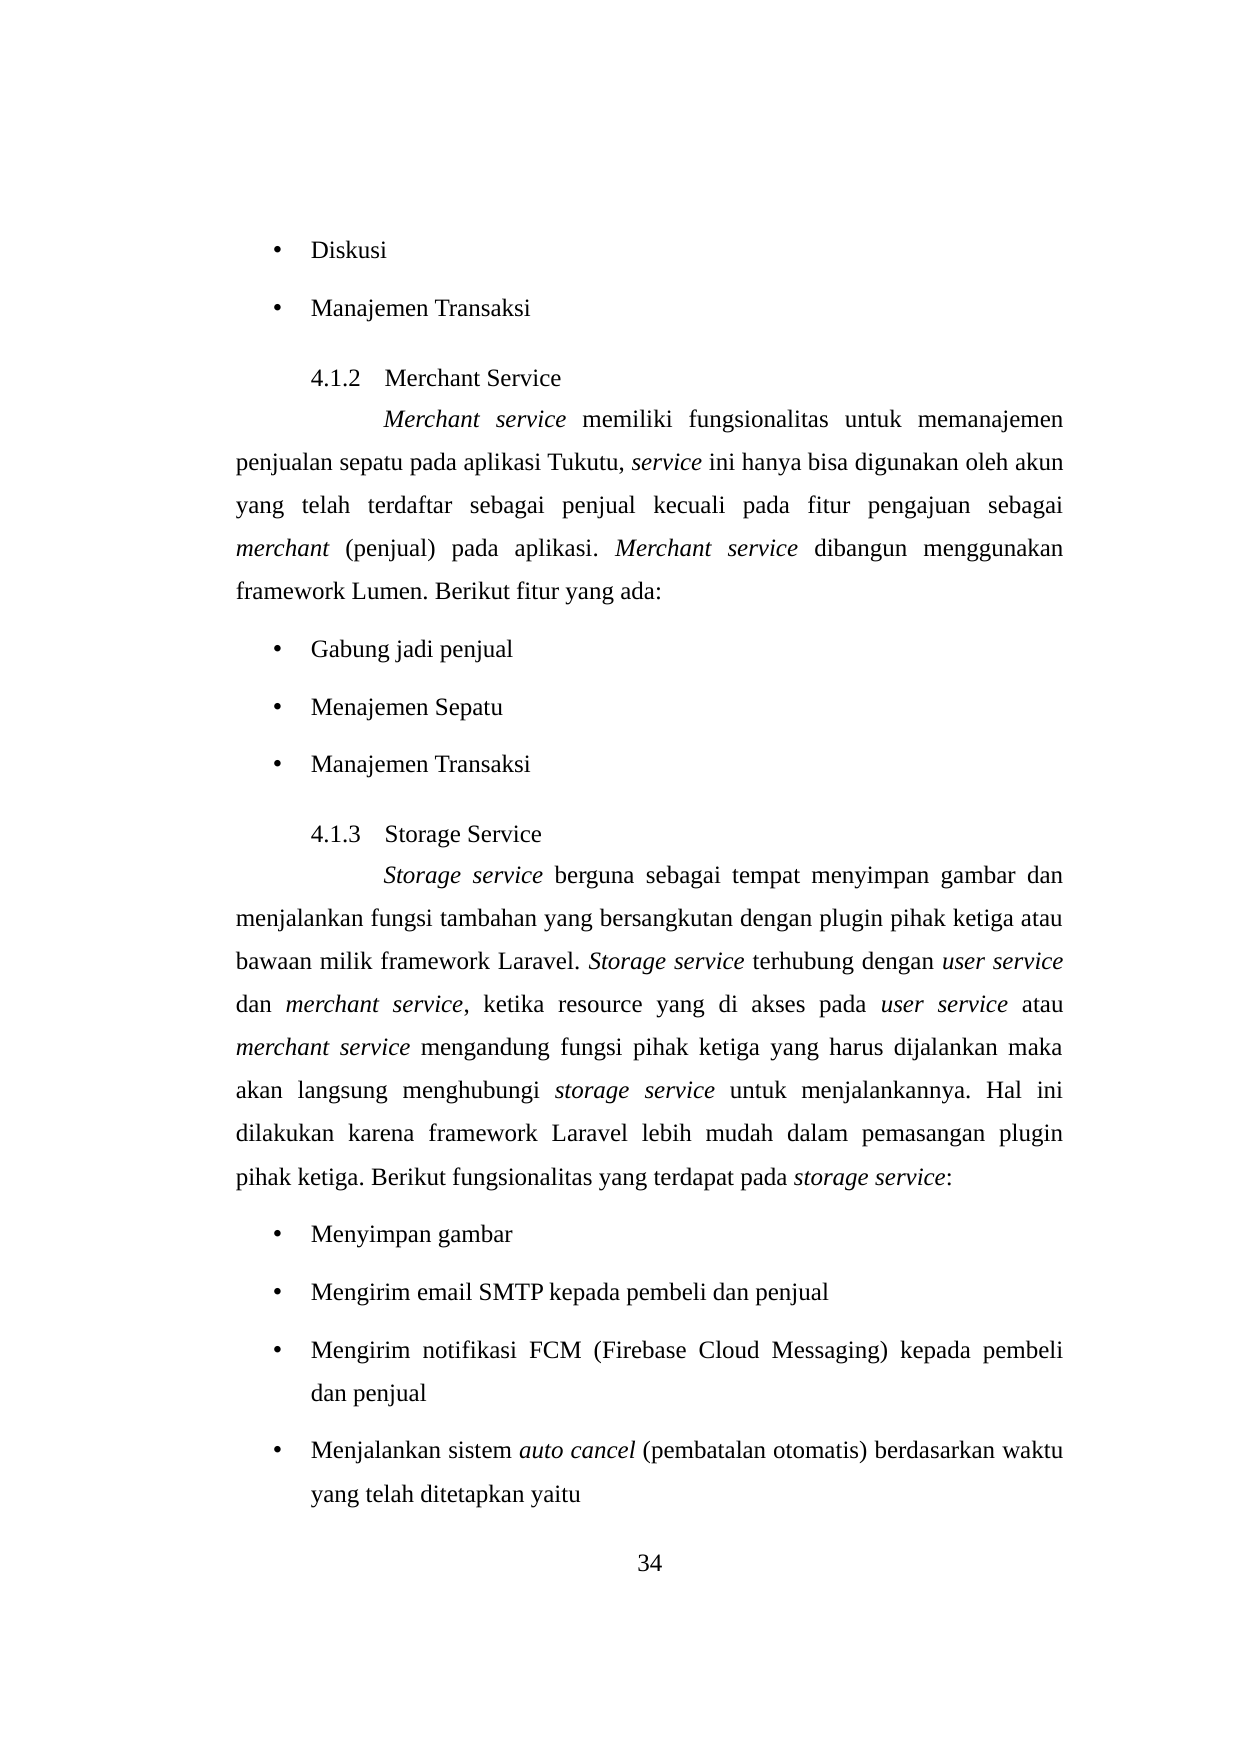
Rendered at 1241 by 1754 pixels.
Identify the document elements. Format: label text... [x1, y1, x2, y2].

subtitle Storage Service [311, 819, 1063, 848]
list Mengirim notifikasi FCM (Firebase Cloud Messaging) kepada pembeli dan penjual [273, 1335, 1063, 1407]
list Menjalankan sistem auto cancel (pembatalan otomatis) berdasarkan waktu yang telah ditetapkan yaitu [273, 1436, 1063, 1507]
list Menyimpan gambar [273, 1219, 1063, 1248]
list Manajemen Transaksi [273, 293, 1063, 322]
list Manajemen Transaksi [273, 749, 1063, 778]
text Merchant service memiliki fungsionalitas untuk memanajemen penjualan sepatu pada aplikasi Tukutu, service ini hanya bisa digunakan oleh akun yang telah terdaftar sebagai penjual kecuali pada fitur pengajuan sebagai merchant (penjual) pada aplikasi. Merchant service dibangun menggunakan framework Lumen. Berikut fitur yang ada: [236, 404, 1063, 605]
text Storage service berguna sebagai tempat menyimpan gambar dan menjalankan fungsi tambahan yang bersangkutan dengan plugin pihak ketiga atau bawaan milik framework Laravel. Storage service terhubung dengan user service dan merchant service, ketika resource yang di akses pada user service atau merchant service mengandung fungsi pihak ketiga yang harus dijalankan maka akan langsung menghubungi storage service untuk menjalankannya. Hal ini dilakukan karena framework Laravel lebih mudah dalam pemasangan plugin pihak ketiga. Berikut fungsionalitas yang terdapat pada storage service: [236, 860, 1063, 1190]
list Diskusi [273, 236, 1063, 264]
list Gabung jadi penjual [273, 634, 1063, 663]
list Mengirim email SMTP kepada pembeli dan penjual [273, 1277, 1063, 1306]
subtitle Merchant Service [311, 363, 1063, 392]
list Menajemen Sepatu [273, 692, 1063, 720]
